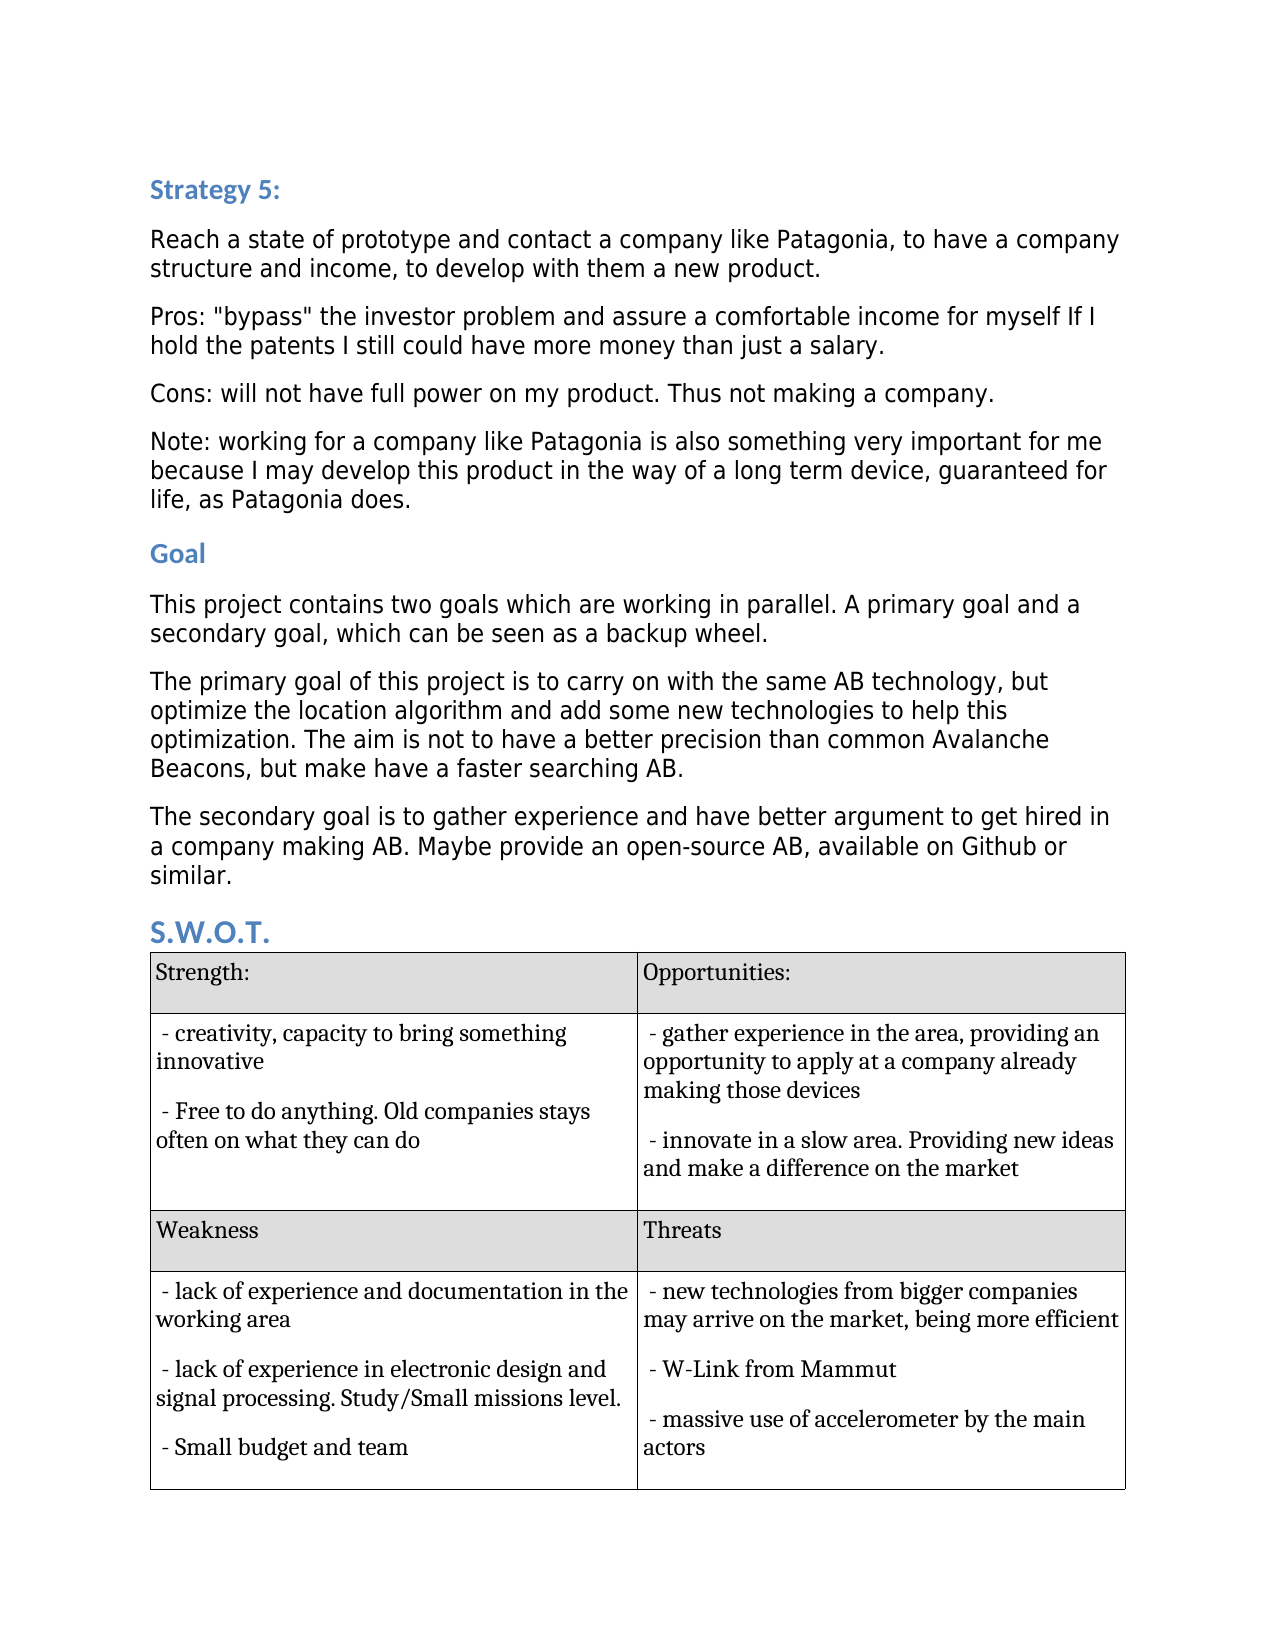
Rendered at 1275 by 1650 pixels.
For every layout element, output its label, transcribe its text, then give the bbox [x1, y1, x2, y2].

text Note: working for a company like Patagonia is also something very important for me because I may develop this product in the way of a long term device, guaranteed for life, as Patagonia does. [150, 427, 1125, 515]
text The primary goal of this project is to carry on with the same AB technology, but optimize the location algorithm and add some new technologies to help this optimization. The aim is not to have a better precision than common Avalanche Beacons, but make have a faster searching AB. [150, 667, 1125, 784]
table_header Strength: [151, 953, 637, 1013]
table_cell - lack of experience and documentation in the working area - lack of experience in electronic design and signal processing. Study/Small missions level. - Small budget and team [151, 1272, 637, 1489]
text This project contains two goals which are working in parallel. A primary goal and a secondary goal, which can be seen as a backup wheel. [150, 590, 1125, 648]
table_header Opportunities: [638, 953, 1125, 1013]
text Pros: "bypass" the investor problem and assure a comfortable income for myself If I hold the patents I still could have more money than just a salary. [150, 302, 1125, 361]
text Reach a state of prototype and contact a company like Patagonia, to have a company structure and income, to develop with them a new product. [150, 225, 1125, 283]
subtitle Strategy 5: [150, 171, 1125, 206]
table_cell - gather experience in the area, providing an opportunity to apply at a company already making those devices - innovate in a slow area. Providing new ideas and make a difference on the market [638, 1014, 1125, 1210]
table_cell Weakness [151, 1211, 637, 1271]
text The secondary goal is to gather experience and have better argument to get hired in a company making AB. Maybe provide an open-source AB, available on Github or similar. [150, 802, 1125, 890]
text Cons: will not have full power on my product. Thus not making a company. [150, 379, 1125, 408]
table_cell Threats [638, 1211, 1125, 1271]
table_cell - new technologies from bigger companies may arrive on the market, being more efficient - W-Link from Mammut - massive use of accelerometer by the main actors [638, 1272, 1125, 1489]
subtitle S.W.O.T. [150, 911, 1125, 952]
subtitle Goal [150, 536, 1125, 571]
table_cell - creativity, capacity to bring something innovative - Free to do anything. Old companies stays often on what they can do [151, 1014, 637, 1210]
